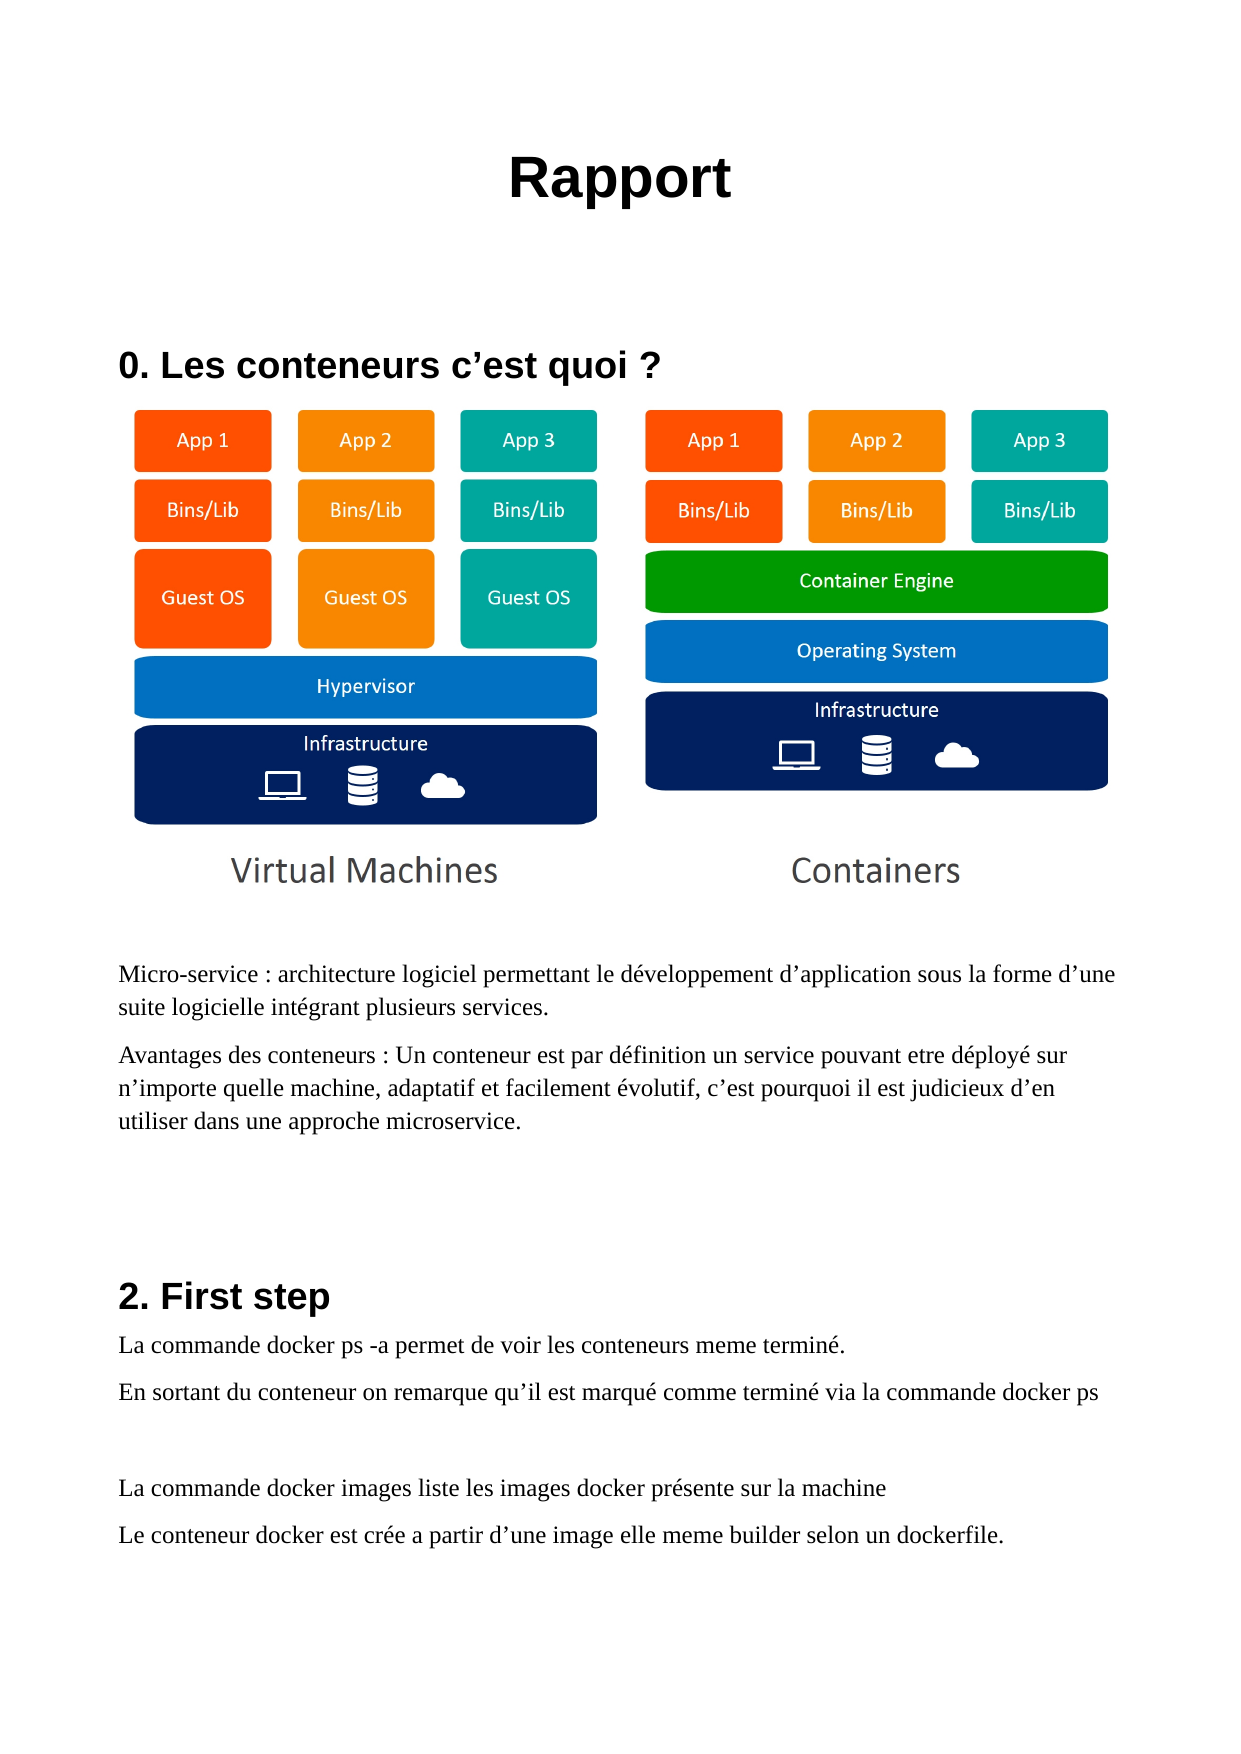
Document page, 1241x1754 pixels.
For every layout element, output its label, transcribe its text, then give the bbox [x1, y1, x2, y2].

subtitle 2. First step [118, 1274, 1122, 1317]
text En sortant du conteneur on remarque qu’il est marqué comme terminé via la commande docker ps [118, 1377, 1122, 1406]
text La commande docker images liste les images docker présente sur la machine [118, 1473, 1122, 1501]
picture [118, 399, 1123, 908]
title Rapport [118, 143, 1122, 210]
text Avantages des conteneurs : Un conteneur est par définition un service pouvant etre déployé sur n’importe quelle machine, adaptatif et facilement évolutif, c’est pourquoi il est judicieux d’en utiliser dans une approche microservice. [118, 1040, 1122, 1134]
text Le conteneur docker est crée a partir d’une image elle meme builder selon un dockerfile. [118, 1520, 1122, 1549]
text La commande docker ps -a permet de voir les conteneurs meme terminé. [118, 1330, 1122, 1358]
text Micro-service : architecture logiciel permettant le développement d’application sous la forme d’une suite logicielle intégrant plusieurs services. [118, 959, 1122, 1021]
subtitle 0. Les conteneurs c’est quoi ? [118, 343, 1122, 387]
